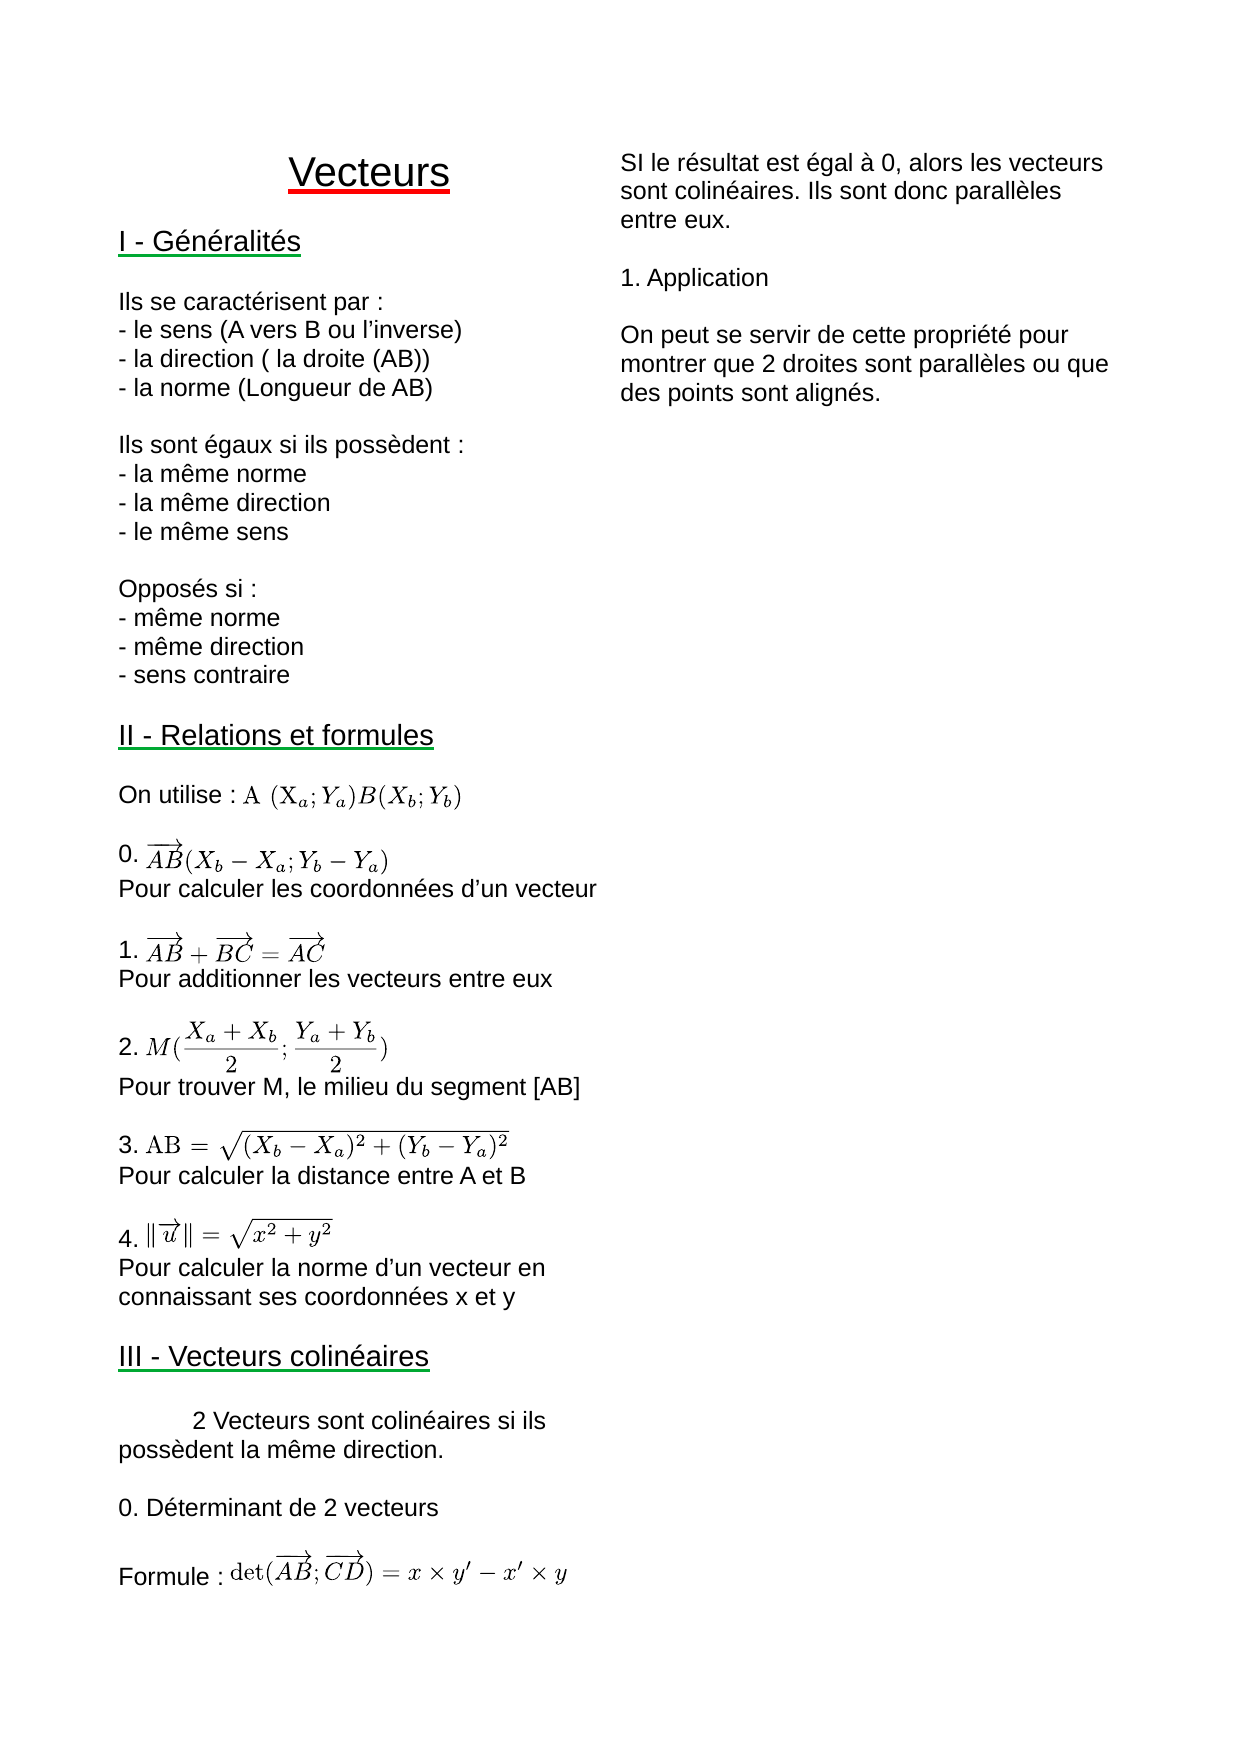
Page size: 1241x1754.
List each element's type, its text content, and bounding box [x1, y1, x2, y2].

text [230, 1130, 620, 1161]
text [200, 932, 620, 964]
text 2 Vecteurs sont colinéaires si ils possèdent la même direction. [118, 1406, 620, 1464]
text - la norme (Longueur de AB) [118, 373, 620, 402]
text [178, 838, 620, 874]
text - la direction ( la droite (AB)) [118, 344, 620, 373]
text 3. [118, 1130, 242, 1161]
text Opposés si : [118, 574, 620, 603]
text Pour calculer les coordonnées d’un vecteur [118, 874, 620, 903]
text [341, 1022, 620, 1072]
text II - Relations et formules [118, 718, 620, 751]
text - sens contraire [118, 660, 620, 689]
text Vecteurs [118, 148, 620, 196]
text Pour calculer la norme d’un vecteur en connaissant ses coordonnées x et y [118, 1253, 620, 1310]
text - la même norme [118, 459, 620, 488]
text Formule : [118, 1550, 620, 1590]
text - la même direction [118, 488, 620, 517]
text Ils sont égaux si ils possèdent : [118, 430, 620, 459]
text Pour additionner les vecteurs entre eux [118, 964, 620, 993]
text 0. Déterminant de 2 vecteurs [118, 1492, 620, 1521]
text SI le résultat est égal à 0, alors les vecteurs sont colinéaires. Ils sont donc parallèles entre eux. [620, 148, 1122, 234]
text - même norme [118, 603, 620, 632]
text 4. [118, 1218, 620, 1253]
text I - Généralités [118, 224, 620, 258]
text III - Vecteurs colinéaires [118, 1339, 620, 1373]
text On peut se servir de cette propriété pour montrer que 2 droites sont parallèles ou que des points sont alignés. [620, 320, 1122, 406]
text On utilise : [118, 780, 620, 810]
text Pour trouver M, le milieu du segment [AB] [118, 1072, 620, 1101]
text 1. [118, 932, 198, 964]
text Ils se caractérisent par : [118, 287, 620, 315]
text - le sens (A vers B ou l’inverse) [118, 315, 620, 344]
text - même direction [118, 632, 620, 660]
text Pour calculer la distance entre A et B [118, 1161, 620, 1189]
text 0. [118, 838, 176, 874]
text 2. [118, 1022, 226, 1072]
text - le même sens [118, 517, 620, 545]
text 1. Application [620, 263, 1122, 291]
